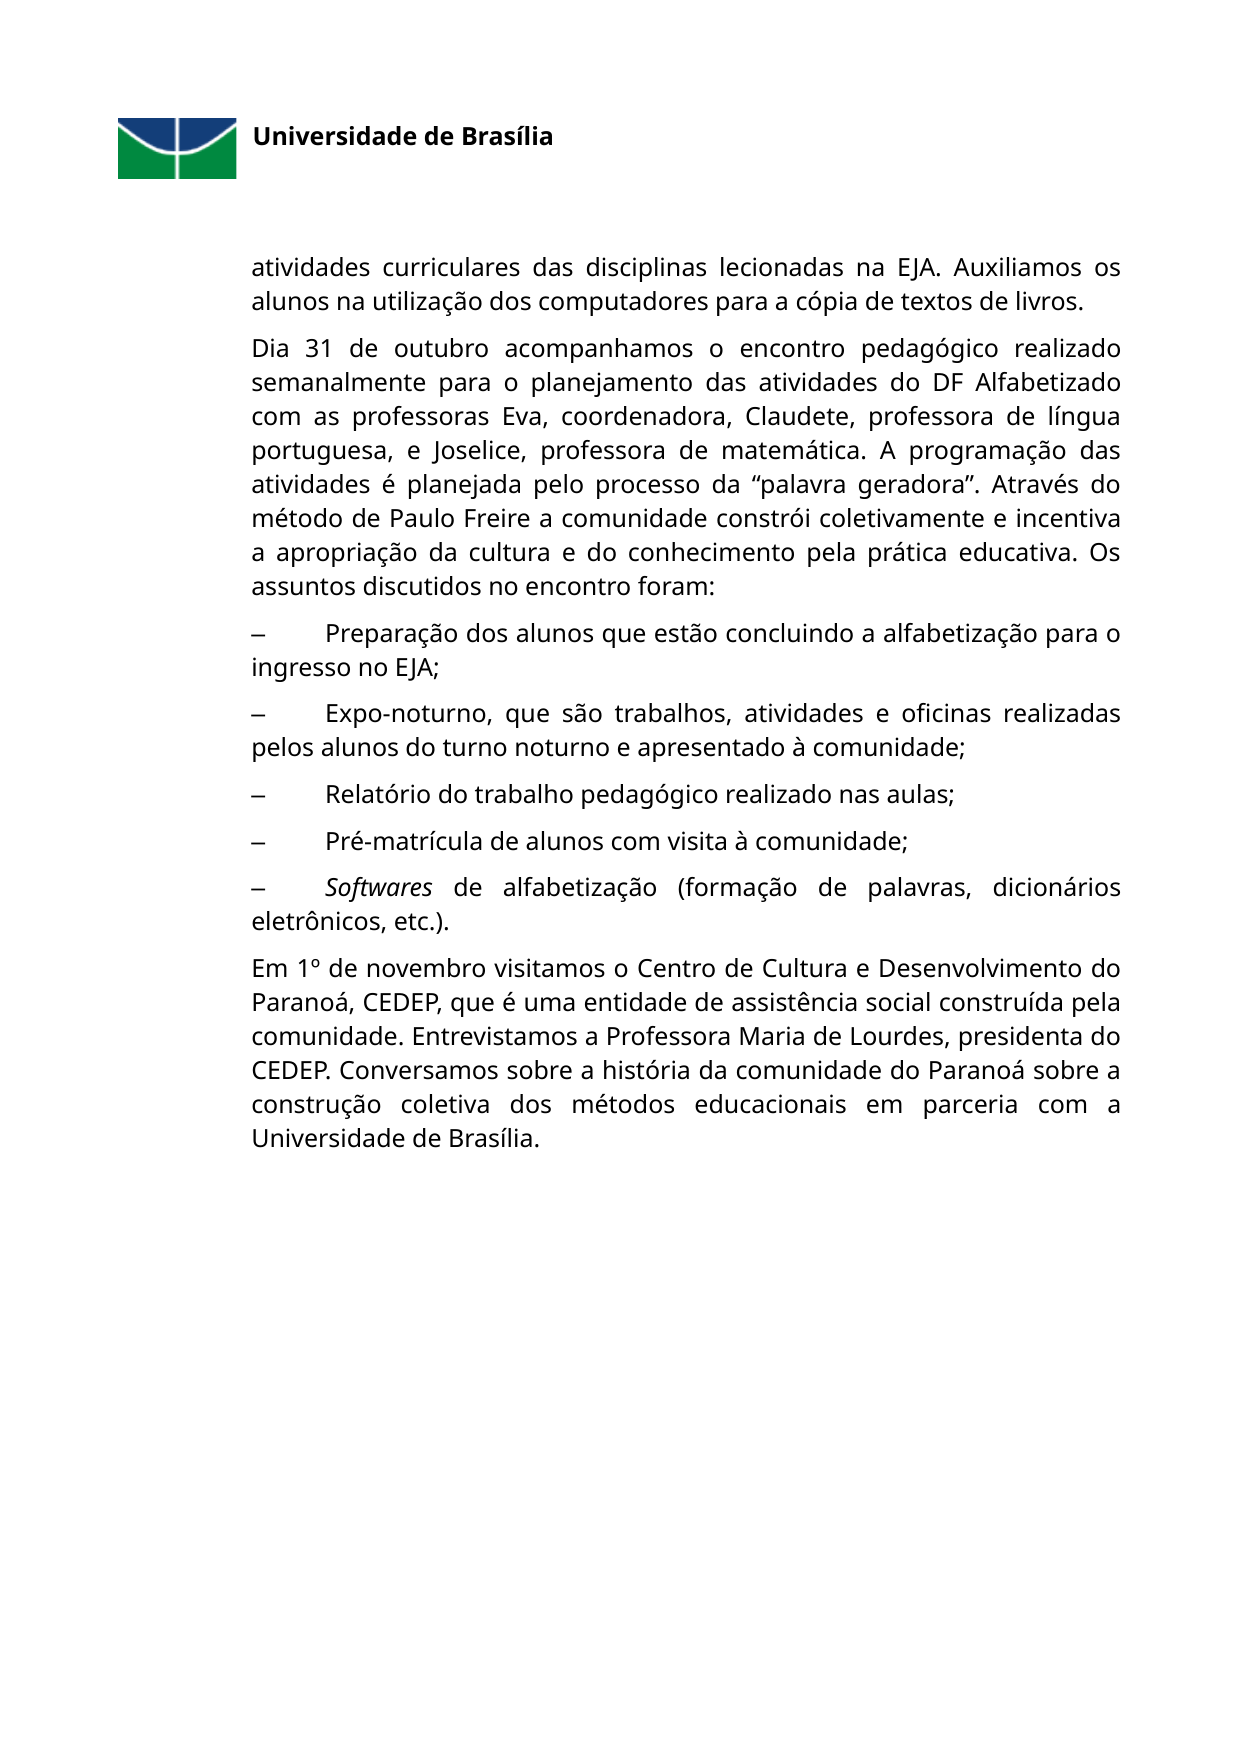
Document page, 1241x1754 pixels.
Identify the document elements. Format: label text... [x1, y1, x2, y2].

text Dia 31 de outubro acompanhamos o encontro pedagógico realizado semanalmente para o planejamento das atividades do DF Alfabetizado com as professoras Eva, coordenadora, Claudete, professora de língua portuguesa, e Joselice, professora de matemática. A programação das atividades é planejada pelo processo da “palavra geradora”. Através do método de Paulo Freire a comunidade constrói coletivamente e incentiva a apropriação da cultura e do conhecimento pela prática educativa. Os assuntos discutidos no encontro foram: [251, 330, 1122, 603]
list Preparação dos alunos que estão concluindo a alfabetização para o ingresso no EJA; [251, 615, 1122, 683]
text Em 1º de novembro visitamos o Centro de Cultura e Desenvolvimento do Paranoá, CEDEP, que é uma entidade de assistência social construída pela comunidade. Entrevistamos a Professora Maria de Lourdes, presidenta do CEDEP. Conversamos sobre a história da comunidade do Paranoá sobre a construção coletiva dos métodos educacionais em parceria com a Universidade de Brasília. [251, 950, 1122, 1155]
list Pré-matrícula de alunos com visita à comunidade; [251, 823, 1122, 857]
text atividades curriculares das disciplinas lecionadas na EJA. Auxiliamos os alunos na utilização dos computadores para a cópia de textos de livros. [251, 250, 1122, 318]
picture [118, 118, 237, 179]
list Softwares de alfabetização (formação de palavras, dicionários eletrônicos, etc.). [251, 870, 1122, 938]
list Expo-noturno, que são trabalhos, atividades e oficinas realizadas pelos alunos do turno noturno e apresentado à comunidade; [251, 696, 1122, 764]
list Relatório do trabalho pedagógico realizado nas aulas; [251, 777, 1122, 811]
